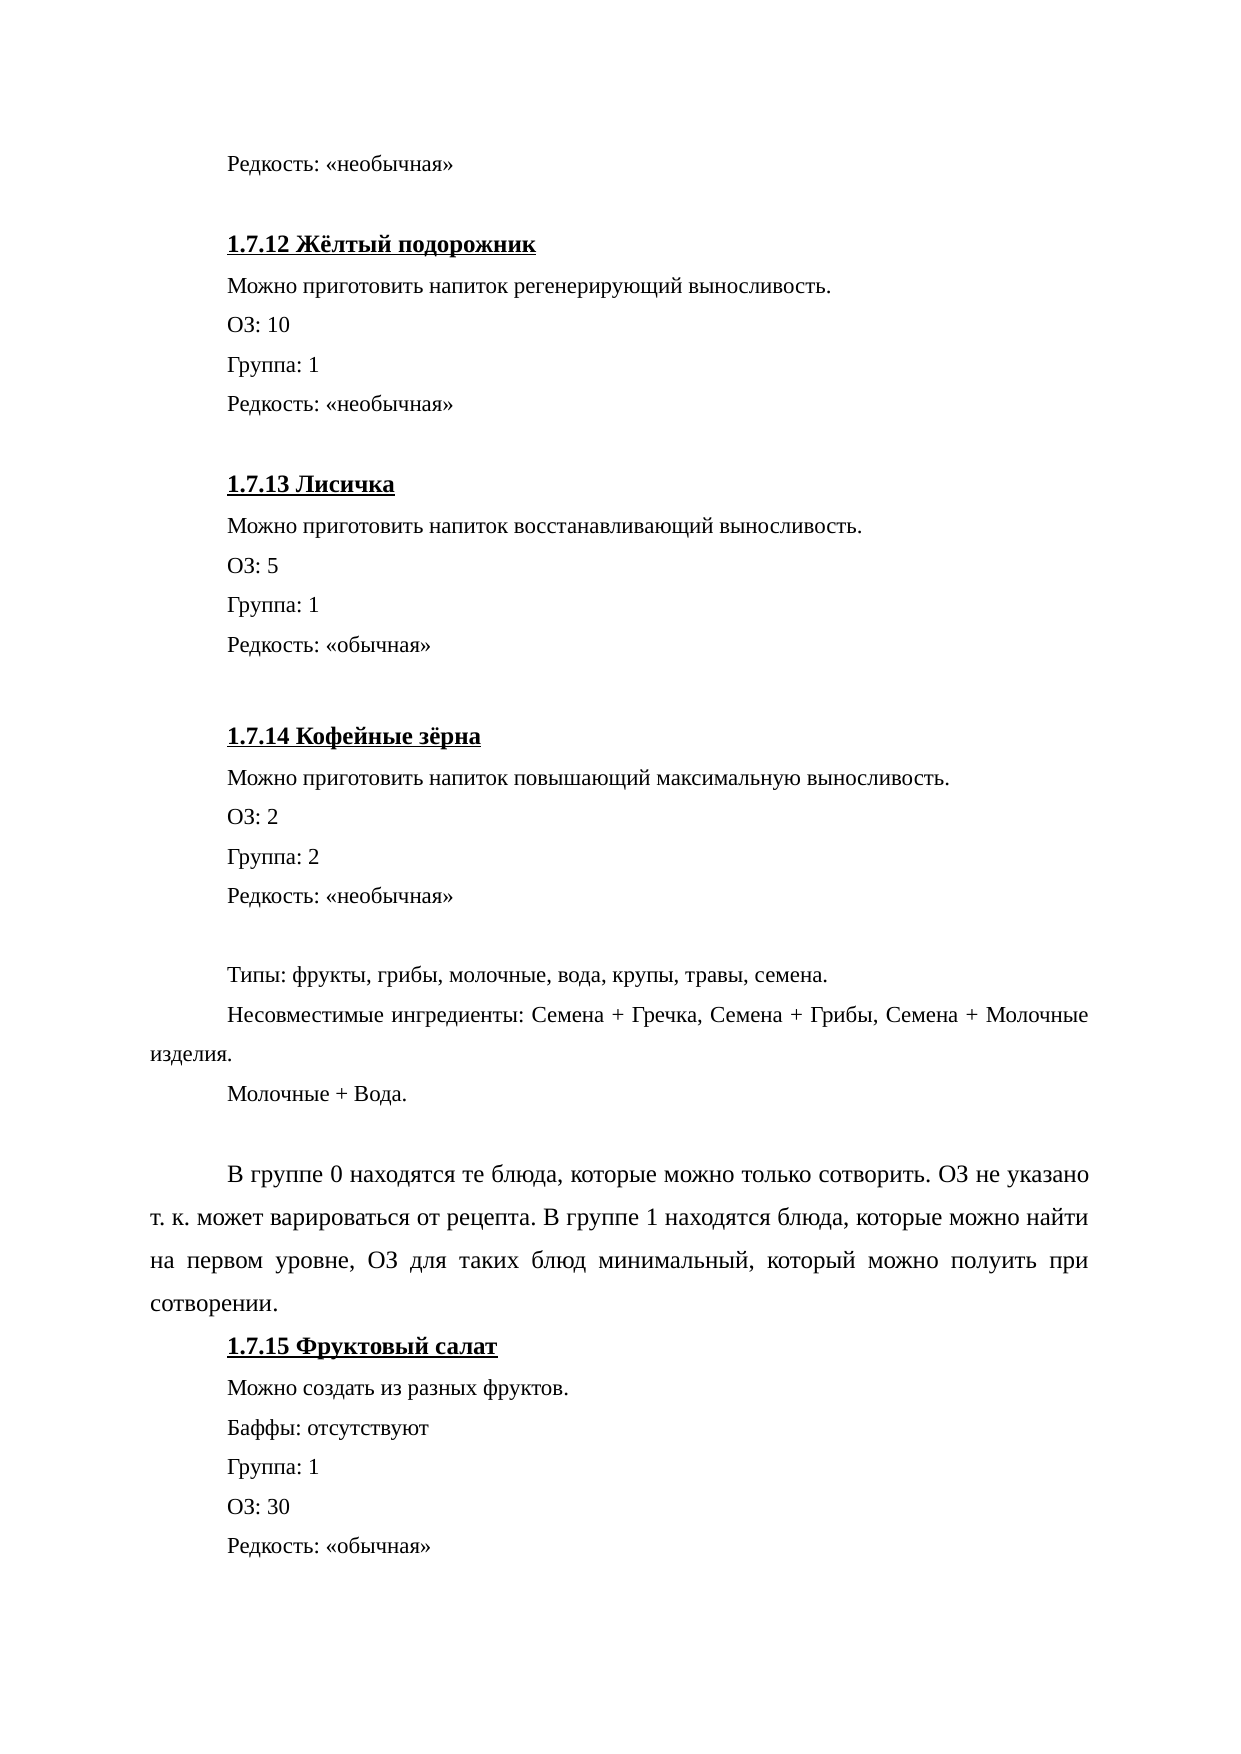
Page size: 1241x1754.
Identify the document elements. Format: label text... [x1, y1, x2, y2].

text 1.7.13 Лисичка [150, 469, 1090, 498]
text Молочные + Вода. [150, 1080, 1090, 1106]
text ОЗ: 5 [150, 552, 1090, 578]
text Можно приготовить напиток регенерирующий выносливость. [150, 272, 1090, 298]
text Редкость: «необычная» [150, 150, 1090, 176]
text ОЗ: 10 [150, 312, 1090, 338]
text 1.7.12 Жёлтый подорожник [150, 229, 1090, 258]
text Типы: фрукты, грибы, молочные, вода, крупы, травы, семена. [150, 961, 1090, 988]
text Редкость: «обычная» [150, 631, 1090, 657]
text ОЗ: 2 [150, 803, 1090, 830]
text Редкость: «необычная» [150, 882, 1090, 909]
text ОЗ: 30 [150, 1493, 1090, 1519]
text Баффы: отсутствуют [150, 1414, 1090, 1440]
text 1.7.15 Фруктовый салат [150, 1331, 1090, 1360]
text Группа: 1 [150, 351, 1090, 377]
text В группе 0 находятся те блюда, которые можно только сотворить. ОЗ не указано т. к. может варироваться от рецепта. В группе 1 находятся блюда, которые можно найти на первом уровне, ОЗ для таких блюд минимальный, который можно полуить при сотворении. [150, 1159, 1090, 1317]
text 1.7.14 Кофейные зёрна [150, 721, 1090, 749]
text Группа: 1 [150, 592, 1090, 618]
text Можно создать из разных фруктов. [150, 1374, 1090, 1401]
text Можно приготовить напиток повышающий максимальную выносливость. [150, 764, 1090, 790]
text Группа: 1 [150, 1453, 1090, 1480]
text Редкость: «необычная» [150, 391, 1090, 417]
text Редкость: «обычная» [150, 1532, 1090, 1559]
text Группа: 2 [150, 843, 1090, 869]
text Несовместимые ингредиенты: Семена + Гречка, Семена + Грибы, Семена + Молочные изделия. [150, 1001, 1090, 1067]
text Можно приготовить напиток восстанавливающий выносливость. [150, 513, 1090, 539]
